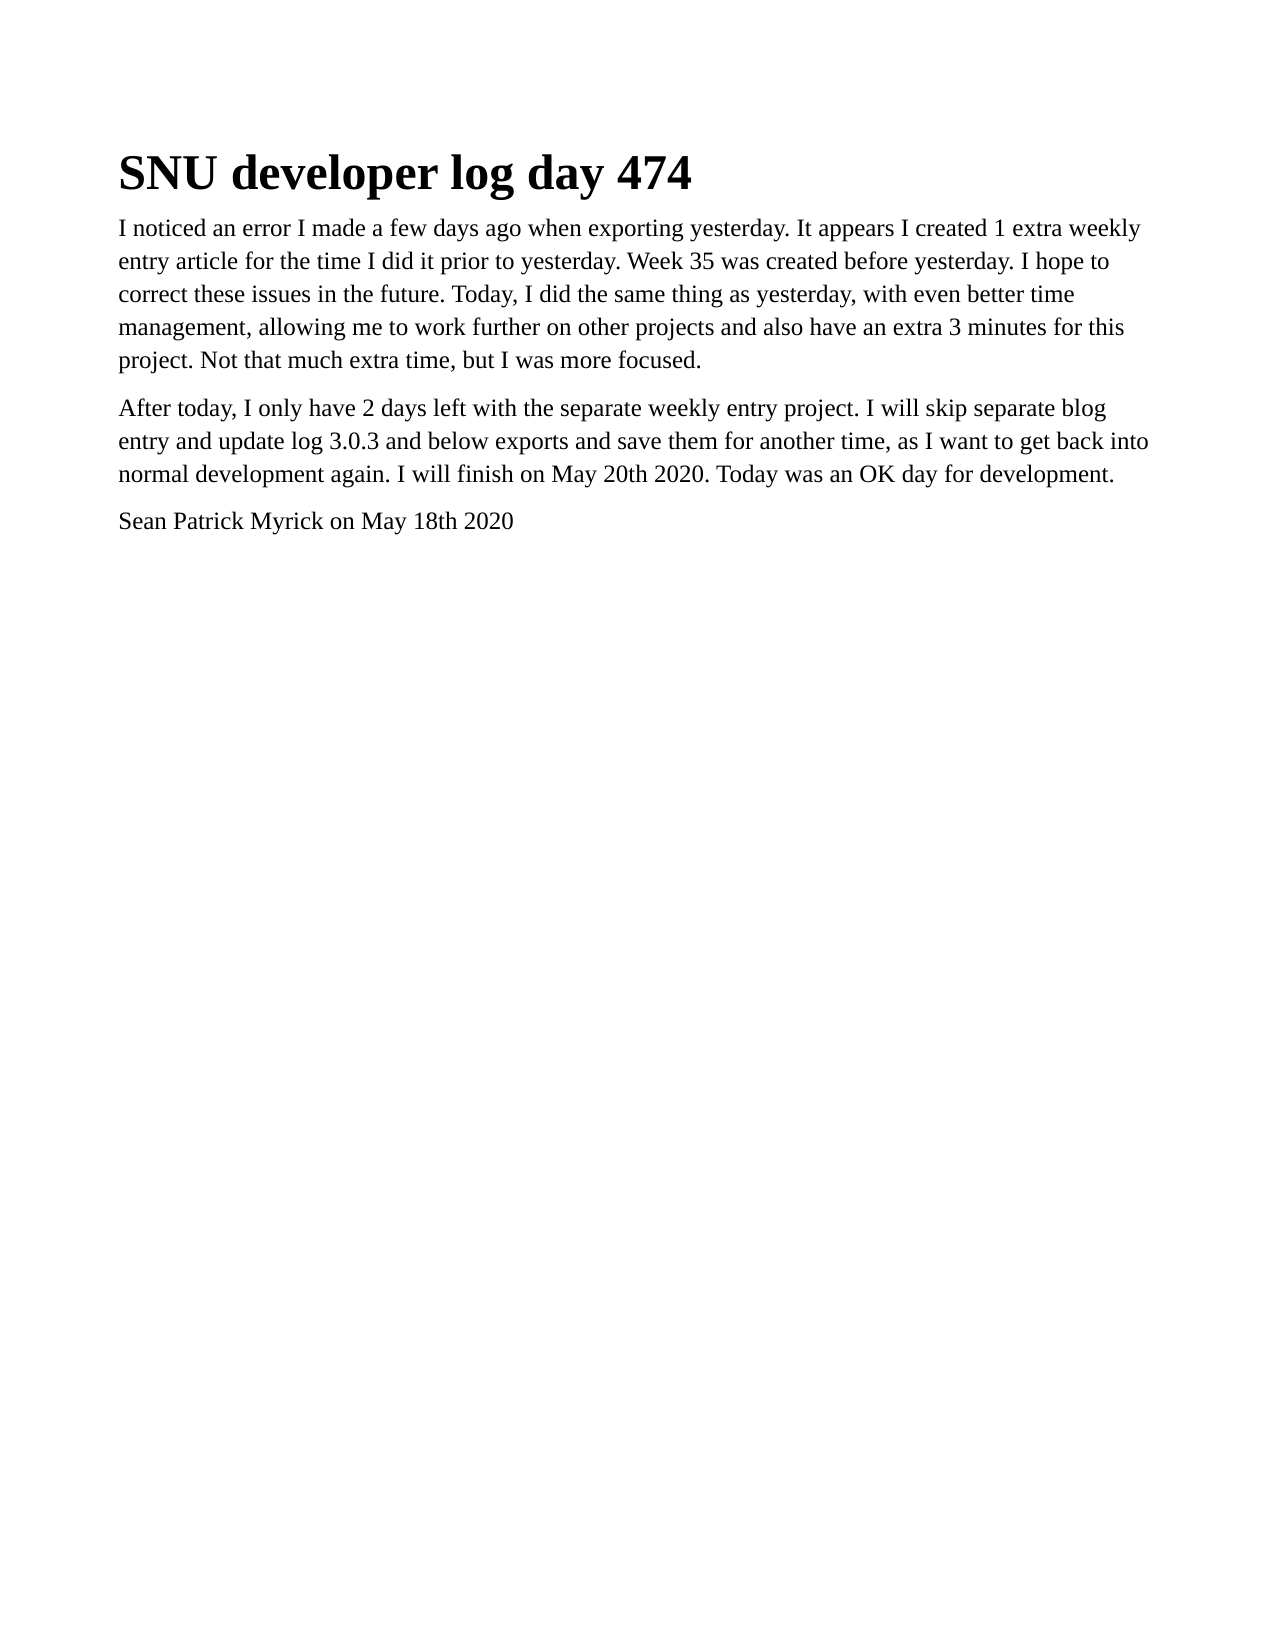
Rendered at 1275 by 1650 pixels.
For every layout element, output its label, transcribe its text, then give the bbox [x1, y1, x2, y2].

text I noticed an error I made a few days ago when exporting yesterday. It appears I created 1 extra weekly entry article for the time I did it prior to yesterday. Week 35 was created before yesterday. I hope to correct these issues in the future. Today, I did the same thing as yesterday, with even better time management, allowing me to work further on other projects and also have an extra 3 minutes for this project. Not that much extra time, but I was more focused. [118, 213, 1157, 374]
subtitle SNU developer log day 474 [118, 143, 1157, 201]
text Sean Patrick Myrick on May 18th 2020 [118, 506, 1157, 535]
text After today, I only have 2 days left with the separate weekly entry project. I will skip separate blog entry and update log 3.0.3 and below exports and save them for another time, as I want to get back into normal development again. I will finish on May 20th 2020. Today was an OK day for development. [118, 393, 1157, 488]
